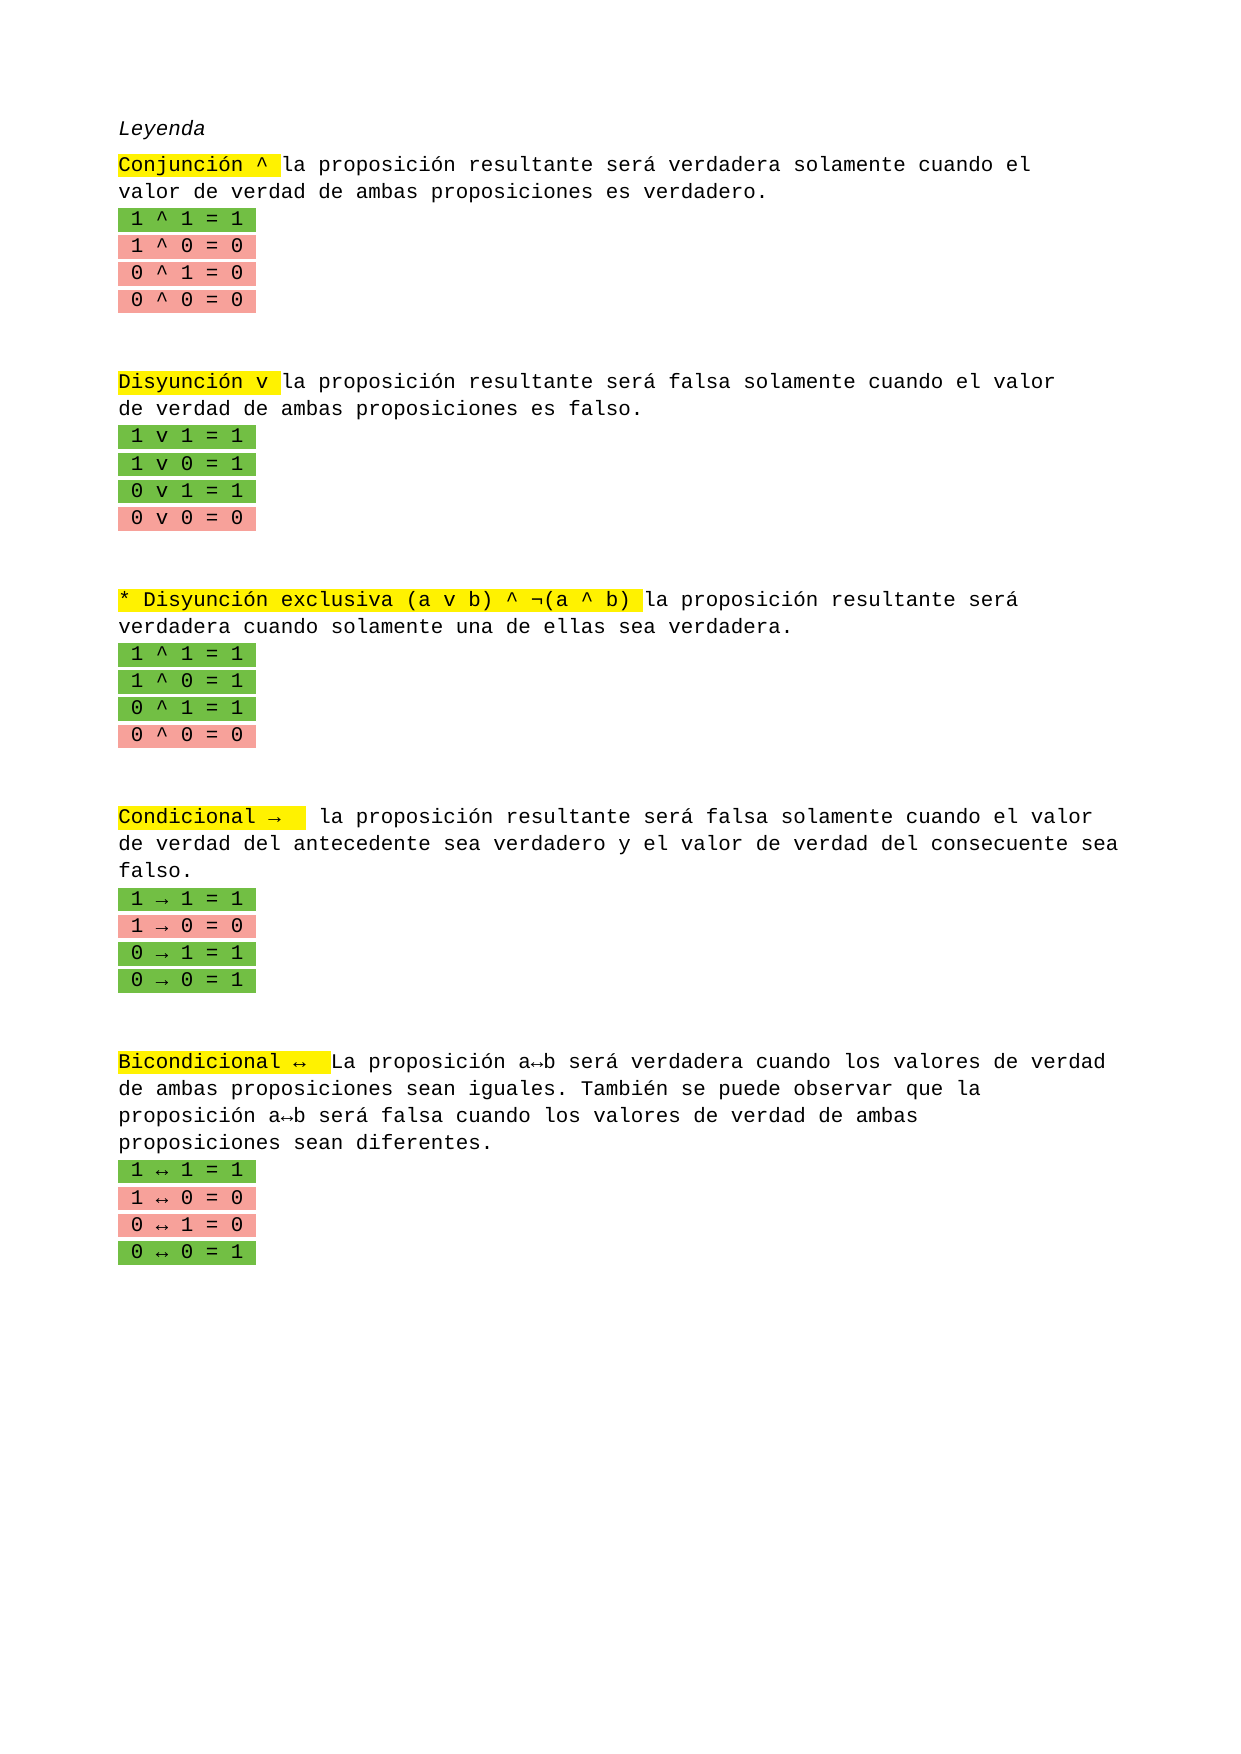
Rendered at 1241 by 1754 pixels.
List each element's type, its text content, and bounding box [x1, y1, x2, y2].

text Condicional → la proposición resultante será falsa solamente cuando el valor de verdad del antecedente sea verdadero y el valor de verdad del consecuente sea falso. [118, 806, 1122, 884]
text 1 → 1 = 1 [118, 888, 1122, 911]
text 0 ^ 1 = 1 [118, 697, 1122, 721]
text 0 v 0 = 0 [118, 507, 1122, 531]
text 0 ^ 0 = 0 [118, 289, 1122, 313]
text Leyenda [118, 118, 1122, 142]
text 1 ^ 0 = 1 [118, 670, 1122, 694]
text 1 ^ 1 = 1 [118, 643, 1122, 667]
text Conjunción ^ la proposición resultante será verdadera solamente cuando el [118, 153, 1122, 177]
text Disyunción v la proposición resultante será falsa solamente cuando el valor [118, 371, 1122, 395]
text 1 ^ 0 = 0 [118, 235, 1122, 259]
text Bicondicional ↔ La proposición a↔b será verdadera cuando los valores de verdad de ambas proposiciones sean iguales. También se puede observar que la [118, 1051, 1122, 1102]
text 0 ↔ 1 = 0 [118, 1214, 1122, 1237]
text 0 v 1 = 1 [118, 480, 1122, 503]
text valor de verdad de ambas proposiciones es verdadero. [118, 181, 1122, 204]
text proposición a↔b será falsa cuando los valores de verdad de ambas [118, 1105, 1122, 1129]
text 1 v 0 = 1 [118, 453, 1122, 476]
text 1 ↔ 0 = 0 [118, 1187, 1122, 1210]
text 0 ^ 1 = 0 [118, 262, 1122, 286]
text 1 ^ 1 = 1 [118, 208, 1122, 232]
text 1 → 0 = 0 [118, 915, 1122, 938]
text 0 → 1 = 1 [118, 942, 1122, 966]
text 0 → 0 = 1 [118, 969, 1122, 993]
text de verdad de ambas proposiciones es falso. [118, 398, 1122, 422]
text 1 v 1 = 1 [118, 425, 1122, 449]
text 1 ↔ 1 = 1 [118, 1159, 1122, 1183]
text proposiciones sean diferentes. [118, 1132, 1122, 1156]
text * Disyunción exclusiva (a v b) ^ ¬(a ^ b) la proposición resultante será verdadera cuando solamente una de ellas sea verdadera. [118, 588, 1122, 639]
text 0 ↔ 0 = 1 [118, 1241, 1122, 1265]
text 0 ^ 0 = 0 [118, 724, 1122, 748]
